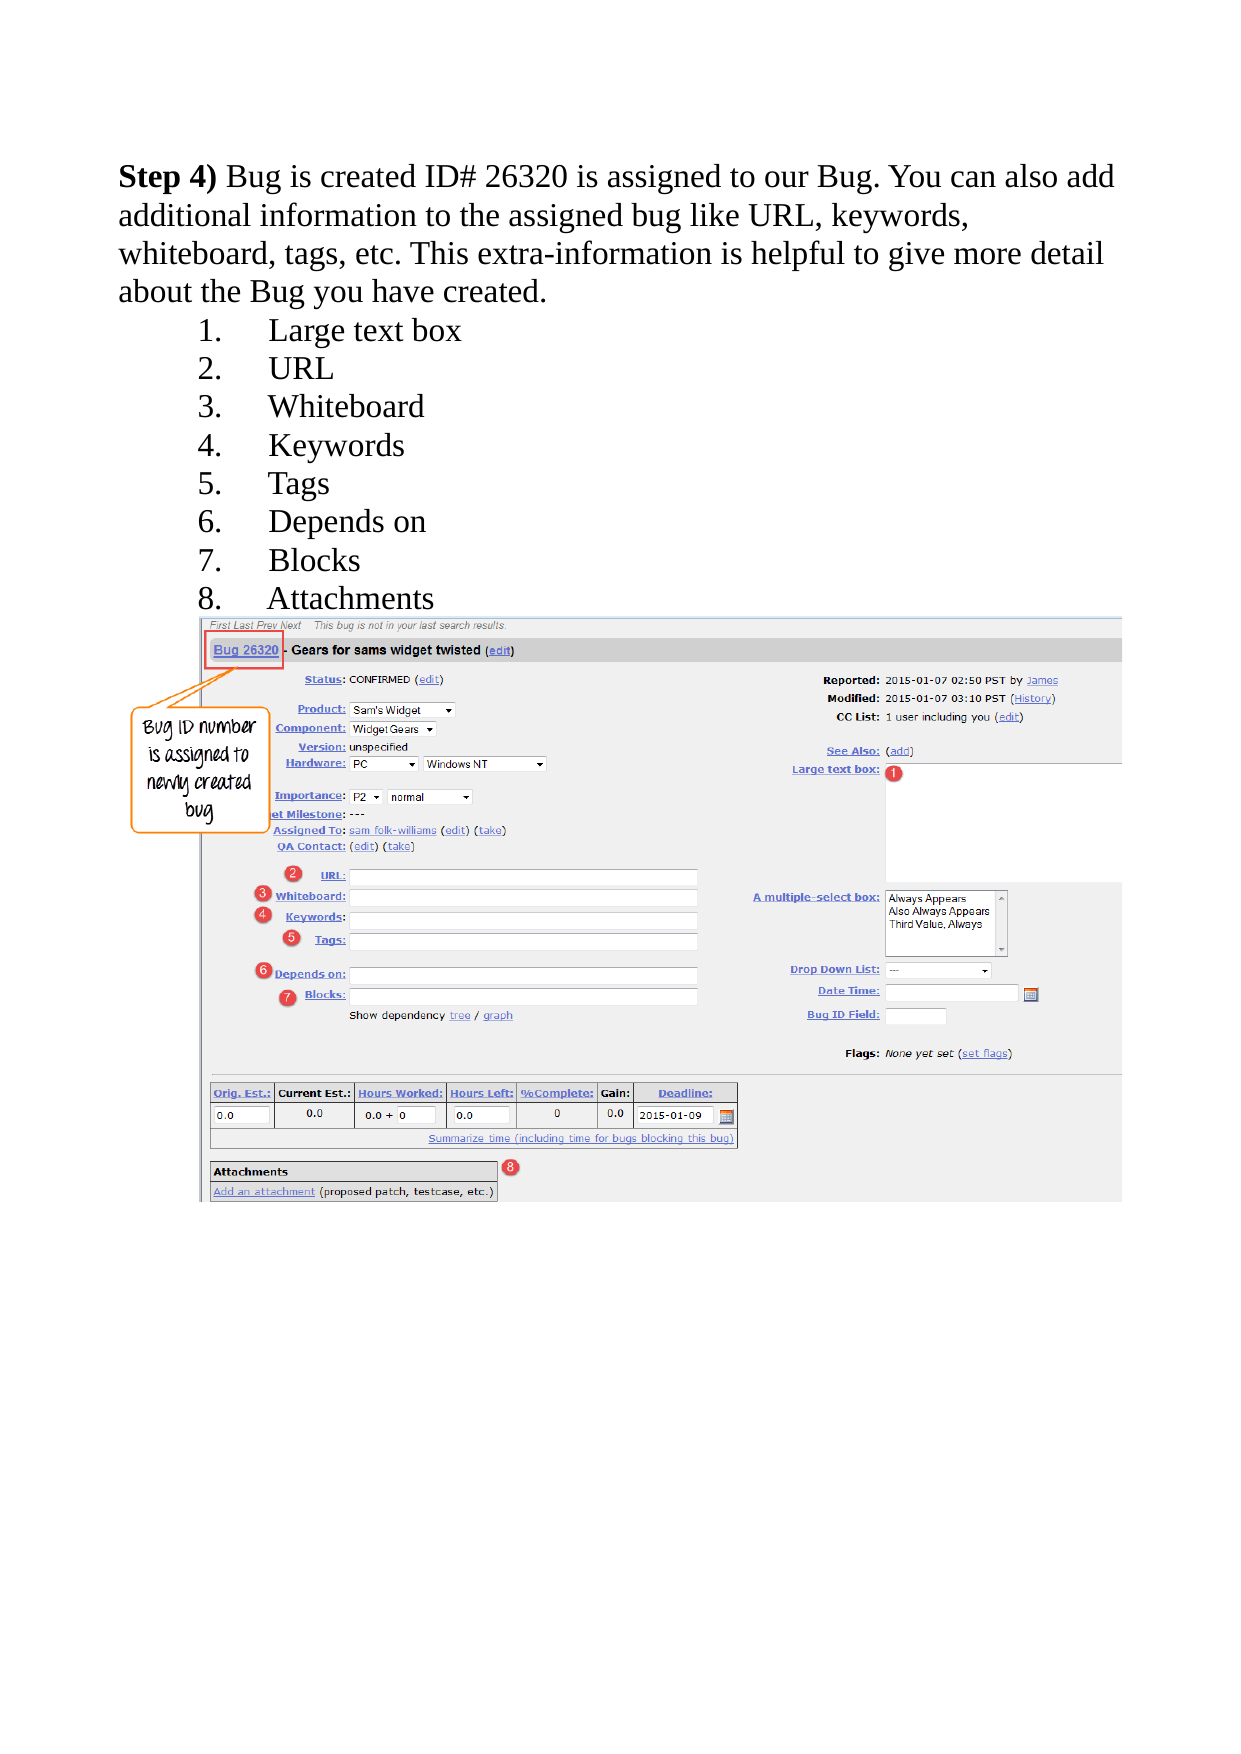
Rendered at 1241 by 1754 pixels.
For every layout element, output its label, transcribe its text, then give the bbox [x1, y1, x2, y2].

list Tags [197, 463, 1122, 501]
list URL [197, 348, 1122, 386]
picture [118, 616, 1123, 1202]
list Large text box [197, 310, 1122, 348]
list Depends on [197, 501, 1122, 540]
list Blocks [197, 540, 1122, 578]
list Keywords [197, 425, 1122, 463]
list Whiteboard [197, 386, 1122, 425]
text Step 4) Bug is created ID# 26320 is assigned to our Bug. You can also add additional information to the assigned bug like URL, keywords, whiteboard, tags, etc. This extra-information is helpful to give more detail about the Bug you have created. [118, 156, 1122, 310]
list Attachments [197, 578, 1122, 616]
